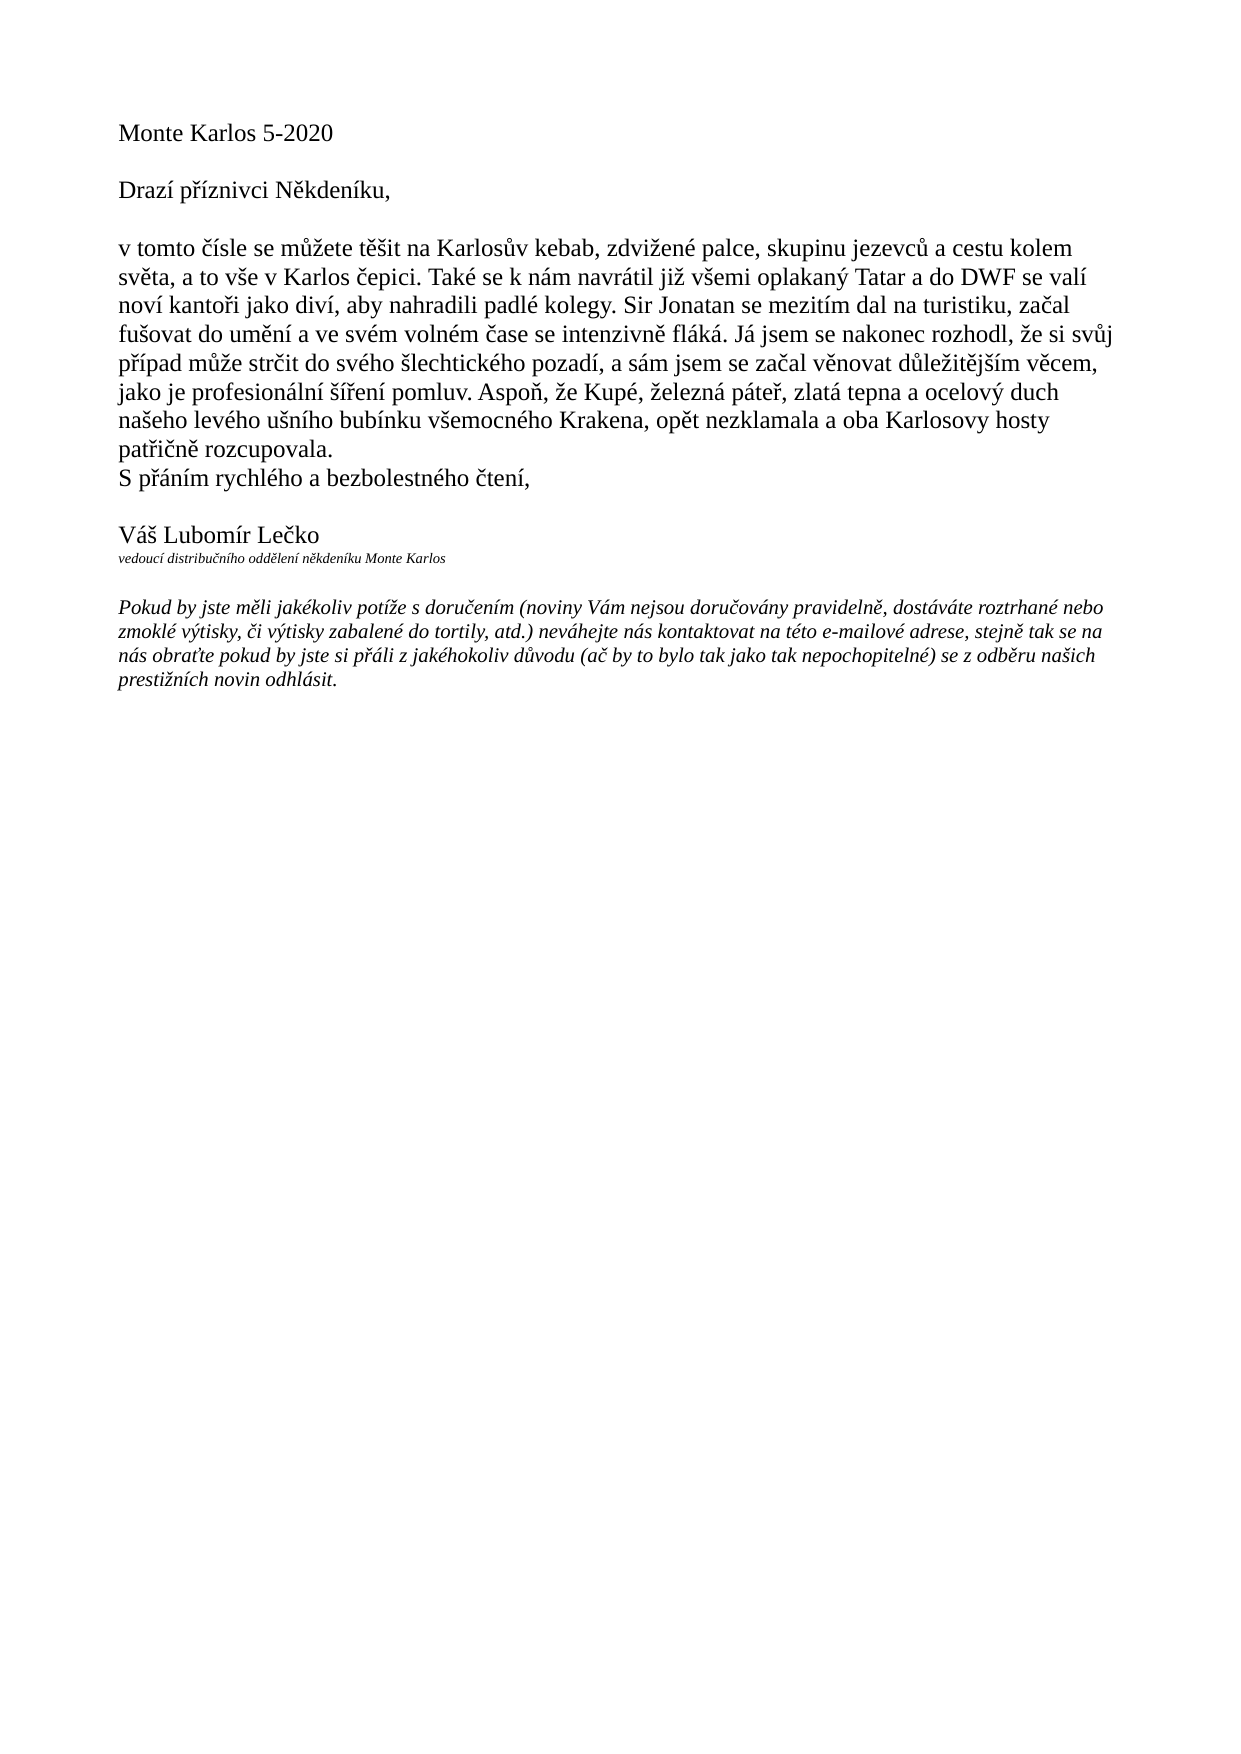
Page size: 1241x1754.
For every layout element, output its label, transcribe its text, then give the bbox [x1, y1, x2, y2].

text S přáním rychlého a bezbolestného čtení, [118, 463, 1122, 492]
text Pokud by jste měli jakékoliv potíže s doručením (noviny Vám nejsou doručovány pravidelně, dostáváte roztrhané nebo zmoklé výtisky, či výtisky zabalené do tortily, atd.) neváhejte nás kontaktovat na této e-mailové adrese, stejně tak se na nás obraťte pokud by jste si přáli z jakéhokoliv důvodu (ač by to bylo tak jako tak nepochopitelné) se z odběru našich prestižních novin odhlásit. [118, 595, 1122, 691]
text Monte Karlos 5-2020 [118, 118, 1122, 147]
text Váš Lubomír Lečko [118, 521, 1122, 549]
text vedoucí distribučního oddělení někdeníku Monte Karlos [118, 549, 1122, 566]
text v tomto čísle se můžete těšit na Karlosův kebab, zdvižené palce, skupinu jezevců a cestu kolem světa, a to vše v Karlos čepici. Také se k nám navrátil již všemi oplakaný Tatar a do DWF se valí noví kantoři jako diví, aby nahradili padlé kolegy. Sir Jonatan se mezitím dal na turistiku, začal fušovat do umění a ve svém volném čase se intenzivně fláká. Já jsem se nakonec rozhodl, že si svůj případ může strčit do svého šlechtického pozadí, a sám jsem se začal věnovat důležitějším věcem, jako je profesionální šíření pomluv. Aspoň, že Kupé, železná páteř, zlatá tepna a ocelový duch našeho levého ušního bubínku všemocného Krakena, opět nezklamala a oba Karlosovy hosty patřičně rozcupovala. [118, 233, 1122, 463]
text Drazí příznivci Někdeníku, [118, 176, 1122, 204]
